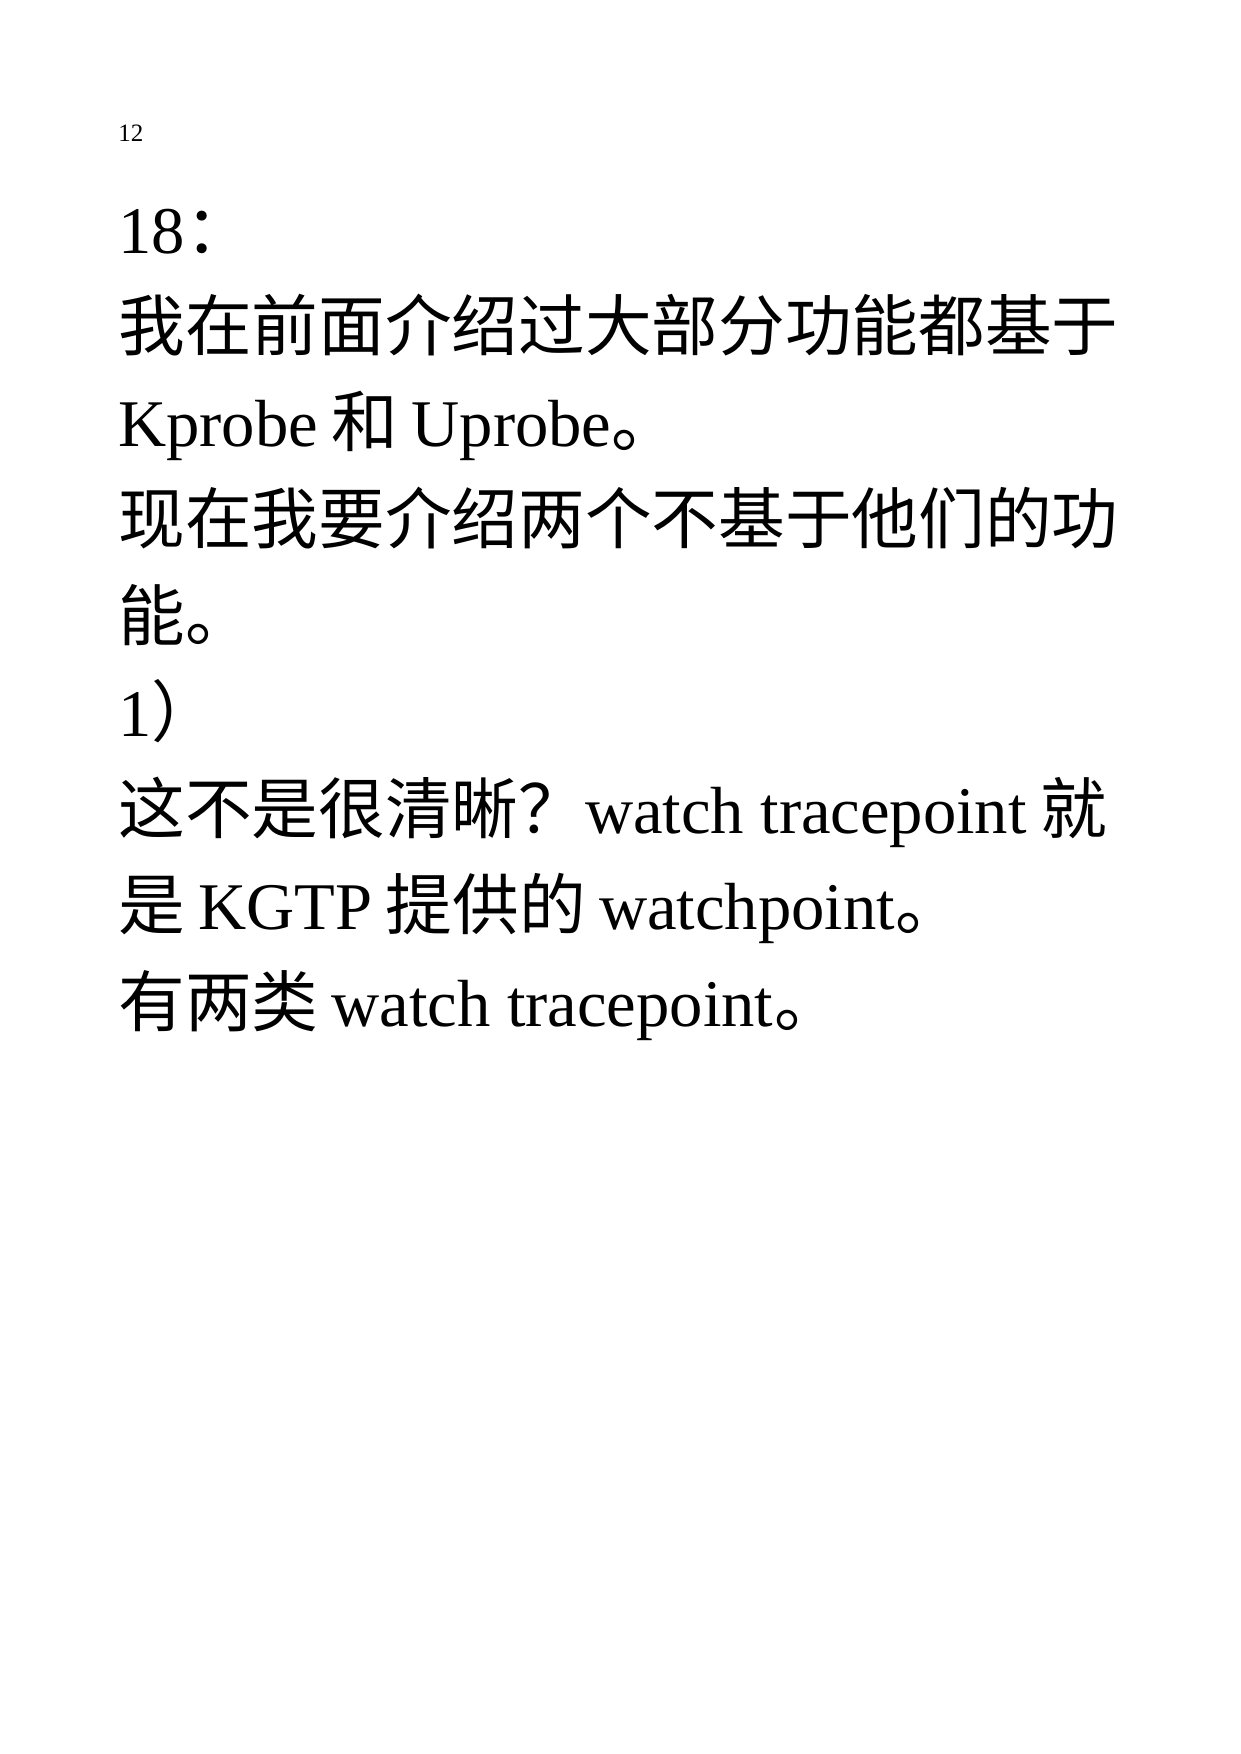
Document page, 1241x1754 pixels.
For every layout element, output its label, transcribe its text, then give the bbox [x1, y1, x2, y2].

text 1） [118, 659, 1122, 756]
text 现在我要介绍两个不基于他们的功能。 [118, 466, 1122, 659]
text 这不是很清晰？watch tracepoint就是KGTP提供的watchpoint。 [118, 756, 1122, 949]
text 18： [118, 176, 1122, 273]
text 有两类watch tracepoint。 [118, 949, 1122, 1045]
text 我在前面介绍过大部分功能都基于Kprobe和Uprobe。 [118, 273, 1122, 466]
